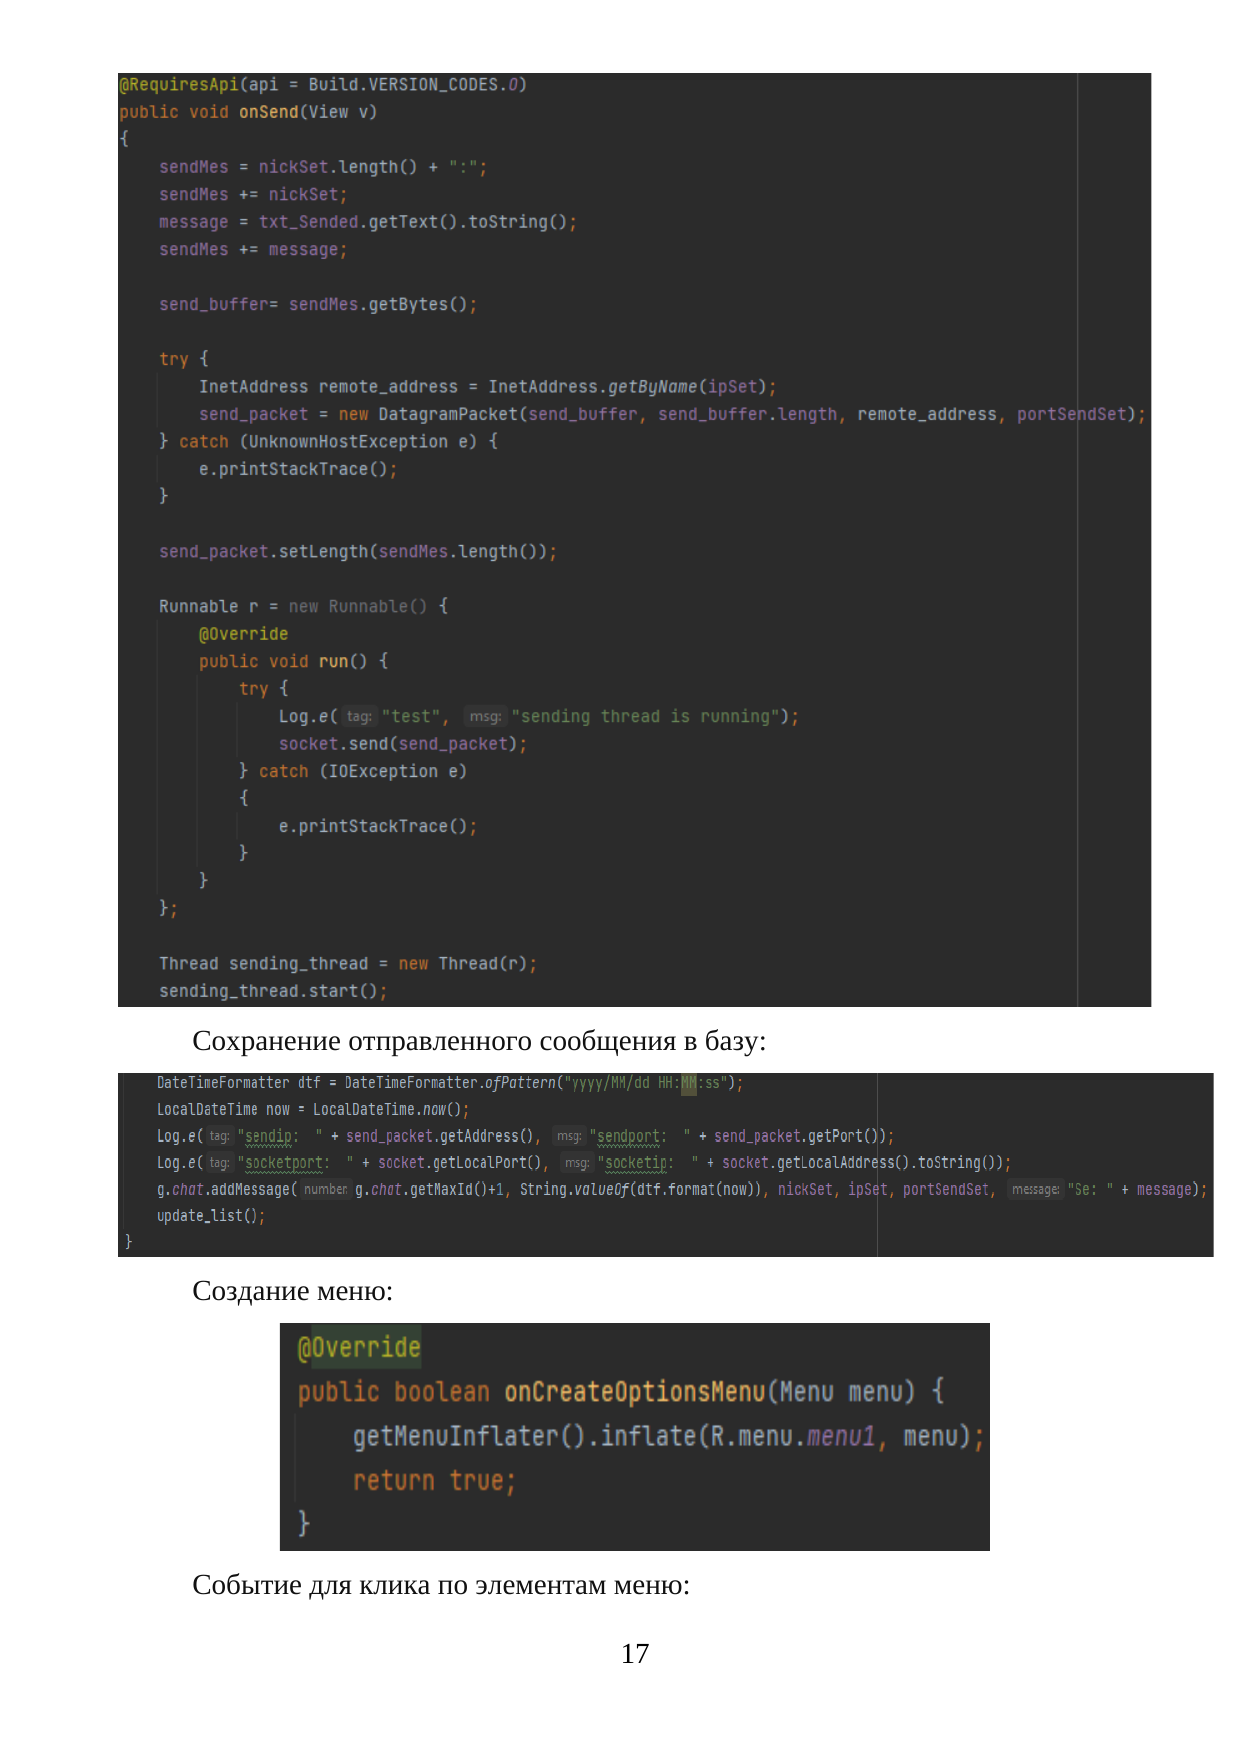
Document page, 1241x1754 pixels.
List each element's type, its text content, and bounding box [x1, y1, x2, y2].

text Создание меню: [118, 1273, 192, 1307]
text Событие для клика по элементам меню: [691, 1567, 1152, 1601]
text Событие для клика по элементам меню: [118, 1567, 192, 1601]
text Сохранение отправленного сообщения в базу: [118, 1023, 192, 1057]
text Создание меню: [394, 1273, 1152, 1307]
text Сохранение отправленного сообщения в базу: [767, 1023, 1152, 1057]
